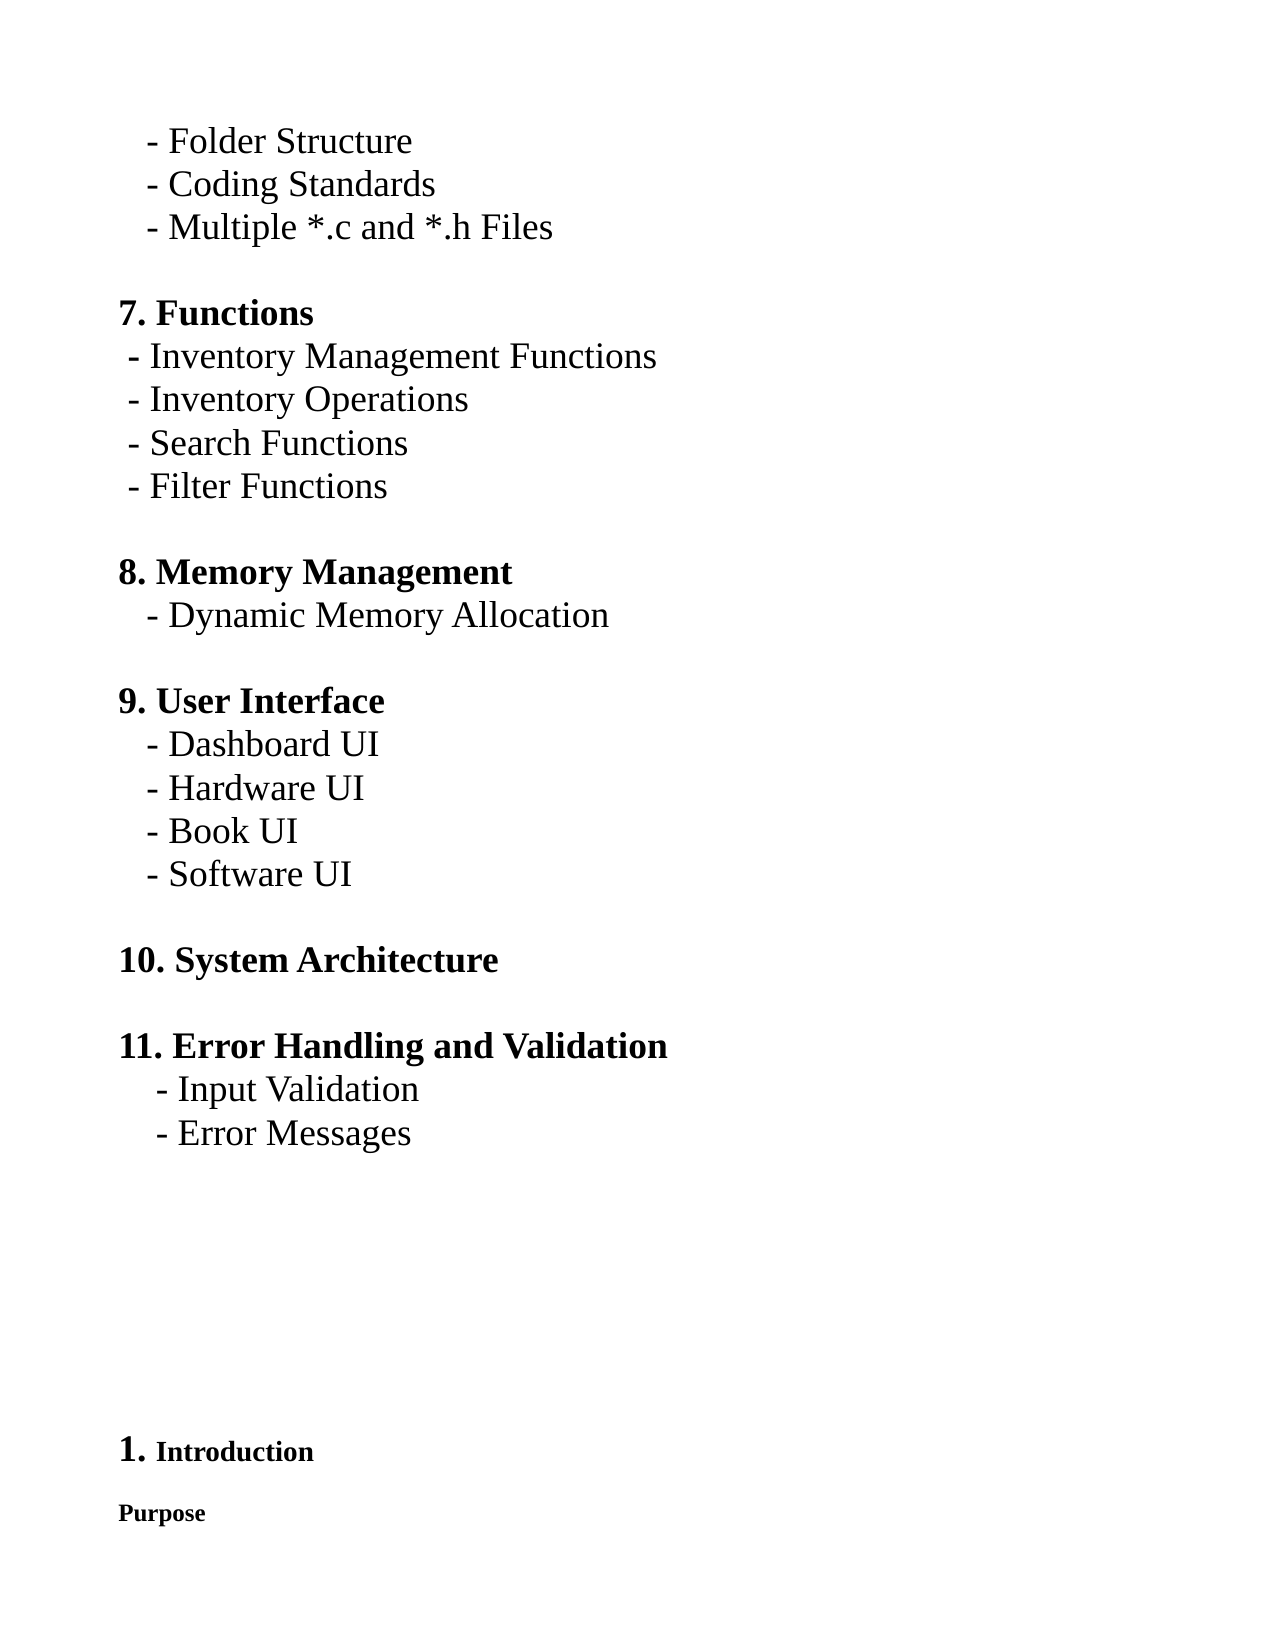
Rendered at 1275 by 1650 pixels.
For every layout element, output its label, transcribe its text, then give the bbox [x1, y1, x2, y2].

text - Multiple *.c and *.h Files [118, 204, 1157, 247]
text 9. User Interface [118, 679, 1157, 722]
text 7. Functions [118, 291, 1157, 334]
text - Dashboard UI [118, 722, 1157, 765]
text - Software UI [118, 851, 1157, 894]
text - Filter Functions [118, 463, 1157, 506]
text - Error Messages [118, 1110, 1157, 1153]
text - Search Functions [118, 420, 1157, 463]
text - Hardware UI [118, 765, 1157, 808]
text 10. System Architecture [118, 937, 1157, 981]
text - Input Validation [118, 1067, 1157, 1110]
text - Folder Structure [118, 118, 1157, 161]
text 8. Memory Management [118, 549, 1157, 592]
text 1. Introduction [118, 1426, 1157, 1469]
text - Inventory Management Functions [118, 334, 1157, 377]
text - Book UI [118, 808, 1157, 851]
text - Coding Standards [118, 161, 1157, 204]
text 11. Error Handling and Validation [118, 1024, 1157, 1067]
text - Dynamic Memory Allocation [118, 592, 1157, 636]
text Purpose [118, 1498, 1157, 1527]
text - Inventory Operations [118, 377, 1157, 420]
